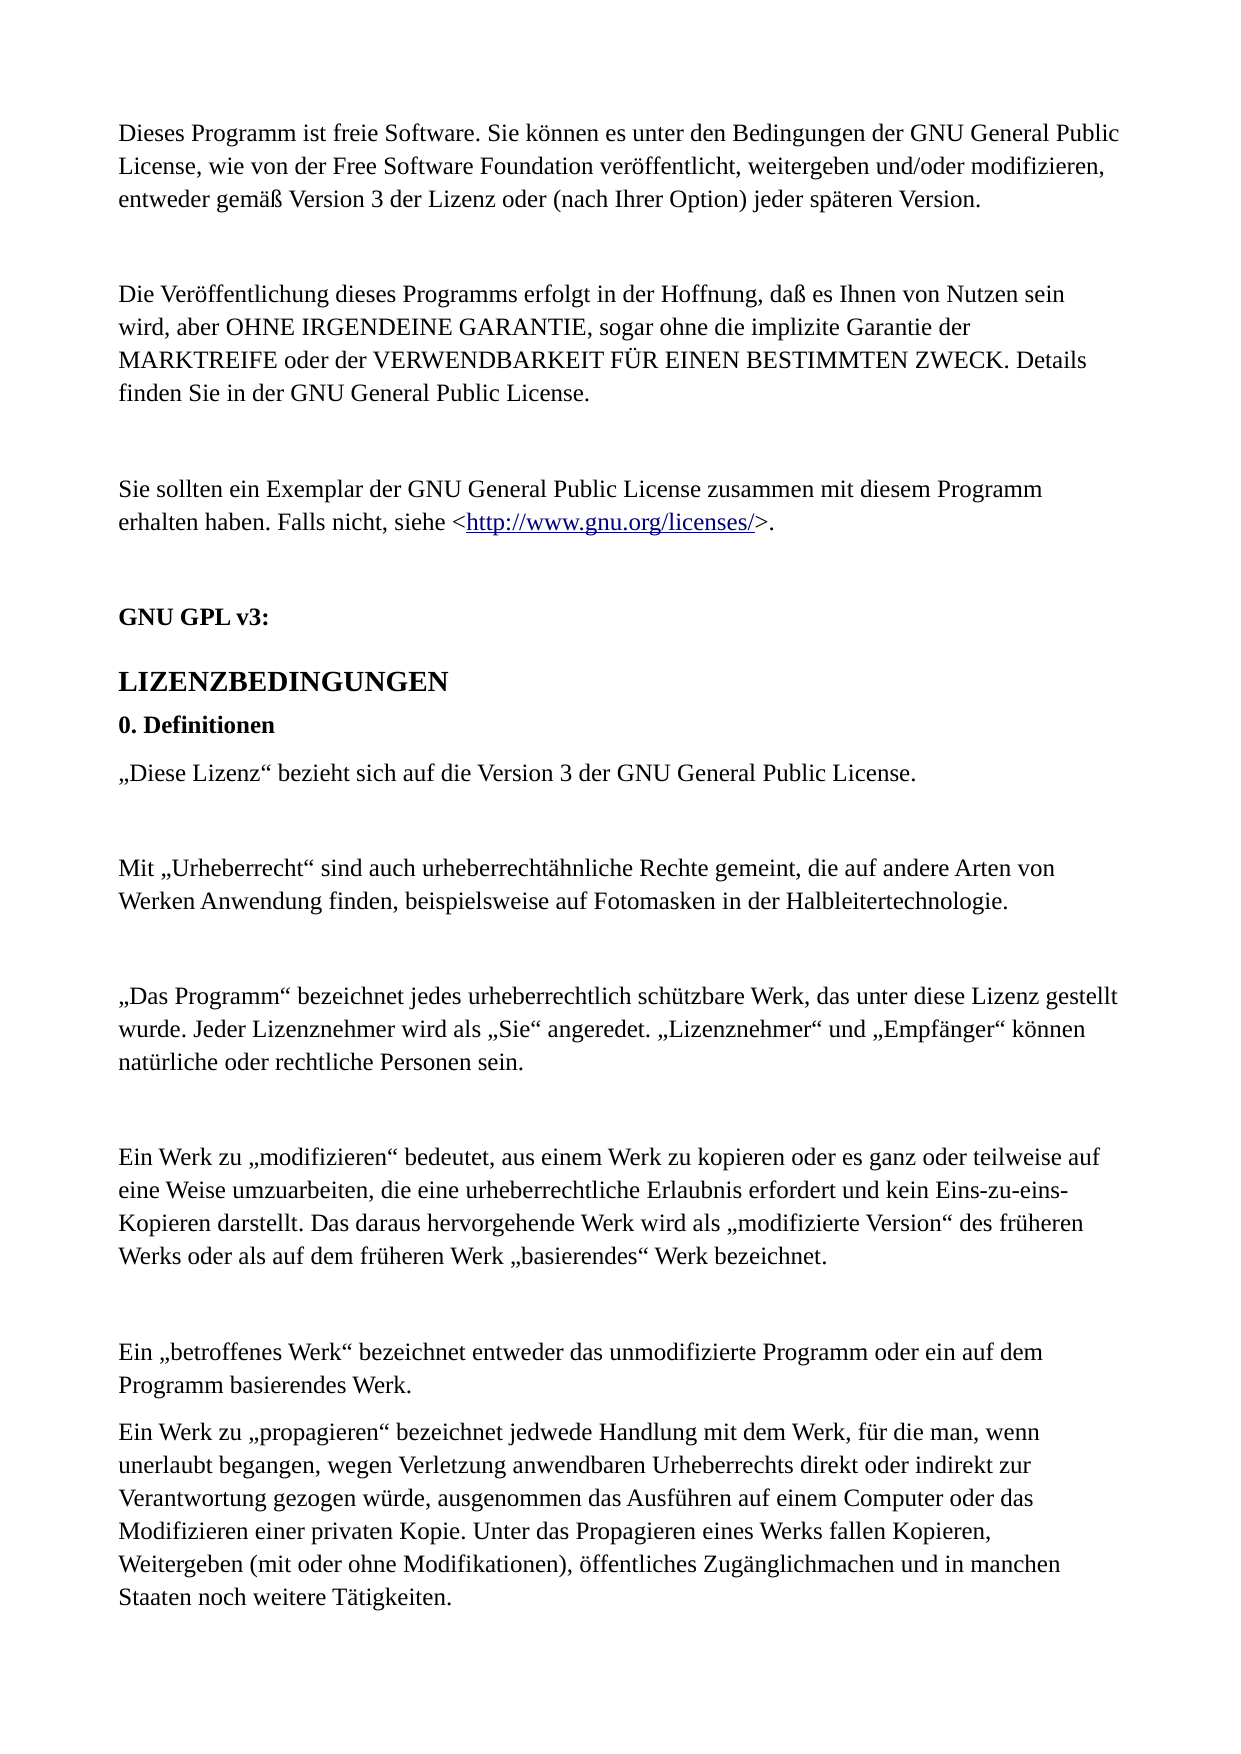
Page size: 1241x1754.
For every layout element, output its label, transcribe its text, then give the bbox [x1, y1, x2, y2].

text GNU GPL v3: [118, 602, 1122, 631]
text Sie sollten ein Exemplar der GNU General Public License zusammen mit diesem Programm erhalten haben. Falls nicht, siehe <http://www.gnu.org/licenses/>. [118, 474, 1122, 535]
text Mit „Urheberrecht“ sind auch urheberrechtähnliche Rechte gemeint, die auf andere Arten von Werken Anwendung finden, beispielsweise auf Fotomasken in der Halbleitertechnologie. [118, 853, 1122, 915]
text Die Veröffentlichung dieses Programms erfolgt in der Hoffnung, daß es Ihnen von Nutzen sein wird, aber OHNE IRGENDEINE GARANTIE, sogar ohne die implizite Garantie der MARKTREIFE oder der VERWENDBARKEIT FÜR EINEN BESTIMMTEN ZWECK. Details finden Sie in der GNU General Public License. [118, 279, 1122, 407]
subtitle LIZENZBEDINGUNGEN [118, 664, 1122, 698]
text Ein Werk zu „propagieren“ bezeichnet jedwede Handlung mit dem Werk, für die man, wenn unerlaubt begangen, wegen Verletzung anwendbaren Urheberrechts direkt oder indirekt zur Verantwortung gezogen würde, ausgenommen das Ausführen auf einem Computer oder das Modifizieren einer privaten Kopie. Unter das Propagieren eines Werks fallen Kopieren, Weitergeben (mit oder ohne Modifikationen), öffentliches Zugänglichmachen und in manchen Staaten noch weitere Tätigkeiten. [118, 1417, 1122, 1611]
text Ein Werk zu „modifizieren“ bedeutet, aus einem Werk zu kopieren oder es ganz oder teilweise auf eine Weise umzuarbeiten, die eine urheberrechtliche Erlaubnis erfordert und kein Eins-zu-eins-Kopieren darstellt. Das daraus hervorgehende Werk wird als „modifizierte Version“ des früheren Werks oder als auf dem früheren Werk „basierendes“ Werk bezeichnet. [118, 1142, 1122, 1270]
text 0. Definitionen [118, 710, 1122, 739]
text „Das Programm“ bezeichnet jedes urheberrechtlich schützbare Werk, das unter diese Lizenz gestellt wurde. Jeder Lizenznehmer wird als „Sie“ angeredet. „Lizenznehmer“ und „Empfänger“ können natürliche oder rechtliche Personen sein. [118, 981, 1122, 1076]
text „Diese Lizenz“ bezieht sich auf die Version 3 der GNU General Public License. [118, 758, 1122, 786]
text Dieses Programm ist freie Software. Sie können es unter den Bedingungen der GNU General Public License, wie von der Free Software Foundation veröffentlicht, weitergeben und/oder modifizieren, entweder gemäß Version 3 der Lizenz oder (nach Ihrer Option) jeder späteren Version. [118, 118, 1122, 213]
text Ein „betroffenes Werk“ bezeichnet entweder das unmodifizierte Programm oder ein auf dem Programm basierendes Werk. [118, 1337, 1122, 1398]
